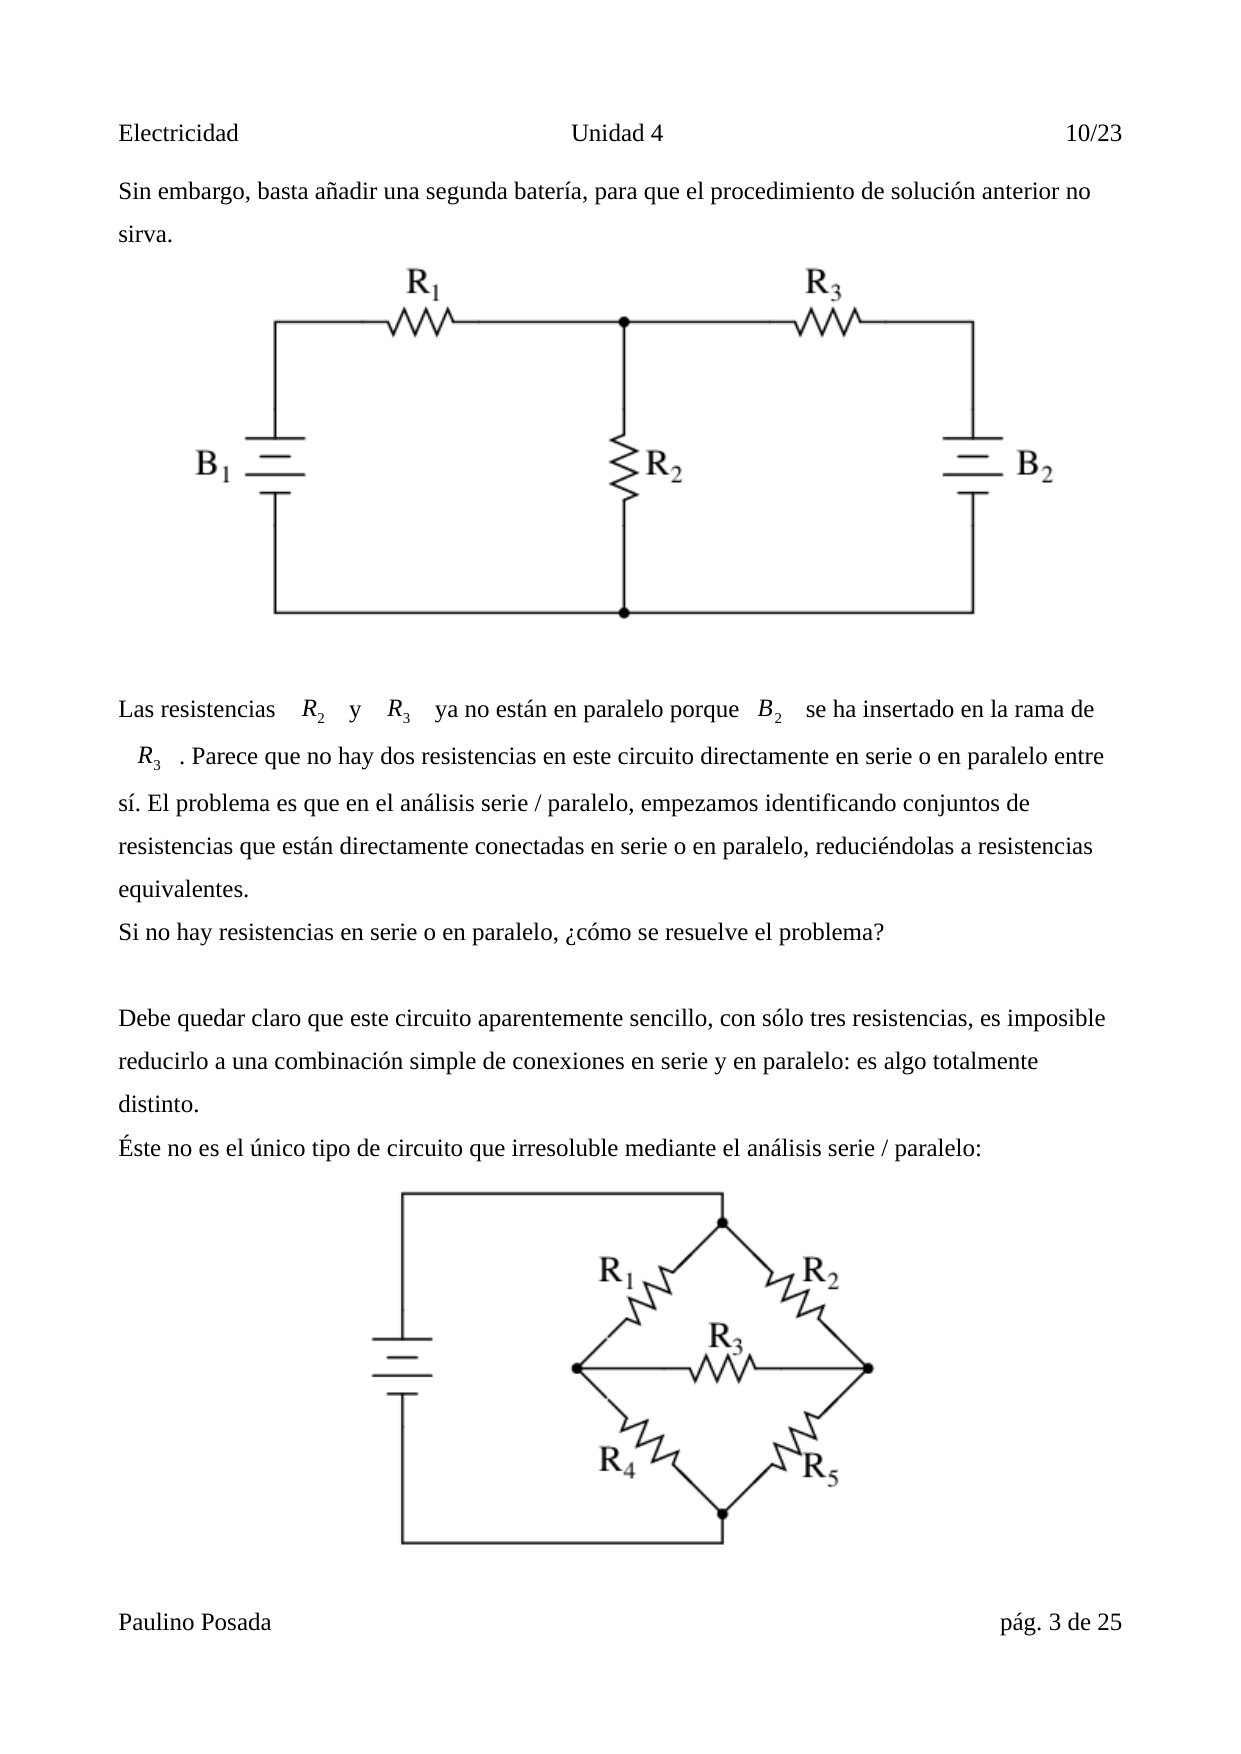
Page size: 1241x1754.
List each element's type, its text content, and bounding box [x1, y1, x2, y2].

picture [175, 262, 1065, 633]
text Debe quedar claro que este circuito aparentemente sencillo, con sólo tres resistencias, es imposible [118, 1003, 1122, 1032]
text Si no hay resistencias en serie o en paralelo, ¿cómo se resuelve el problema? [118, 917, 1122, 946]
text Sin embargo, basta añadir una segunda batería, para que el procedimiento de solución anterior no sirva. [118, 176, 1122, 248]
text Las resistencias y ya no están en paralelo porque se ha insertado en la rama de . Parece que no hay dos resistencias en este circuito directamente en serie o en paralelo entre sí. El problema es que en el análisis serie / paralelo, empezamos identificando conjuntos de resistencias que están directamente conectadas en serie o en paralelo, reduciéndolas a resistencias equivalentes. [118, 694, 1122, 903]
text reducirlo a una combinación simple de conexiones en serie y en paralelo: es algo totalmente distinto. [118, 1046, 1122, 1118]
text Éste no es el único tipo de circuito que irresoluble mediante el análisis serie / paralelo: [118, 1133, 1122, 1161]
picture [353, 1175, 887, 1562]
